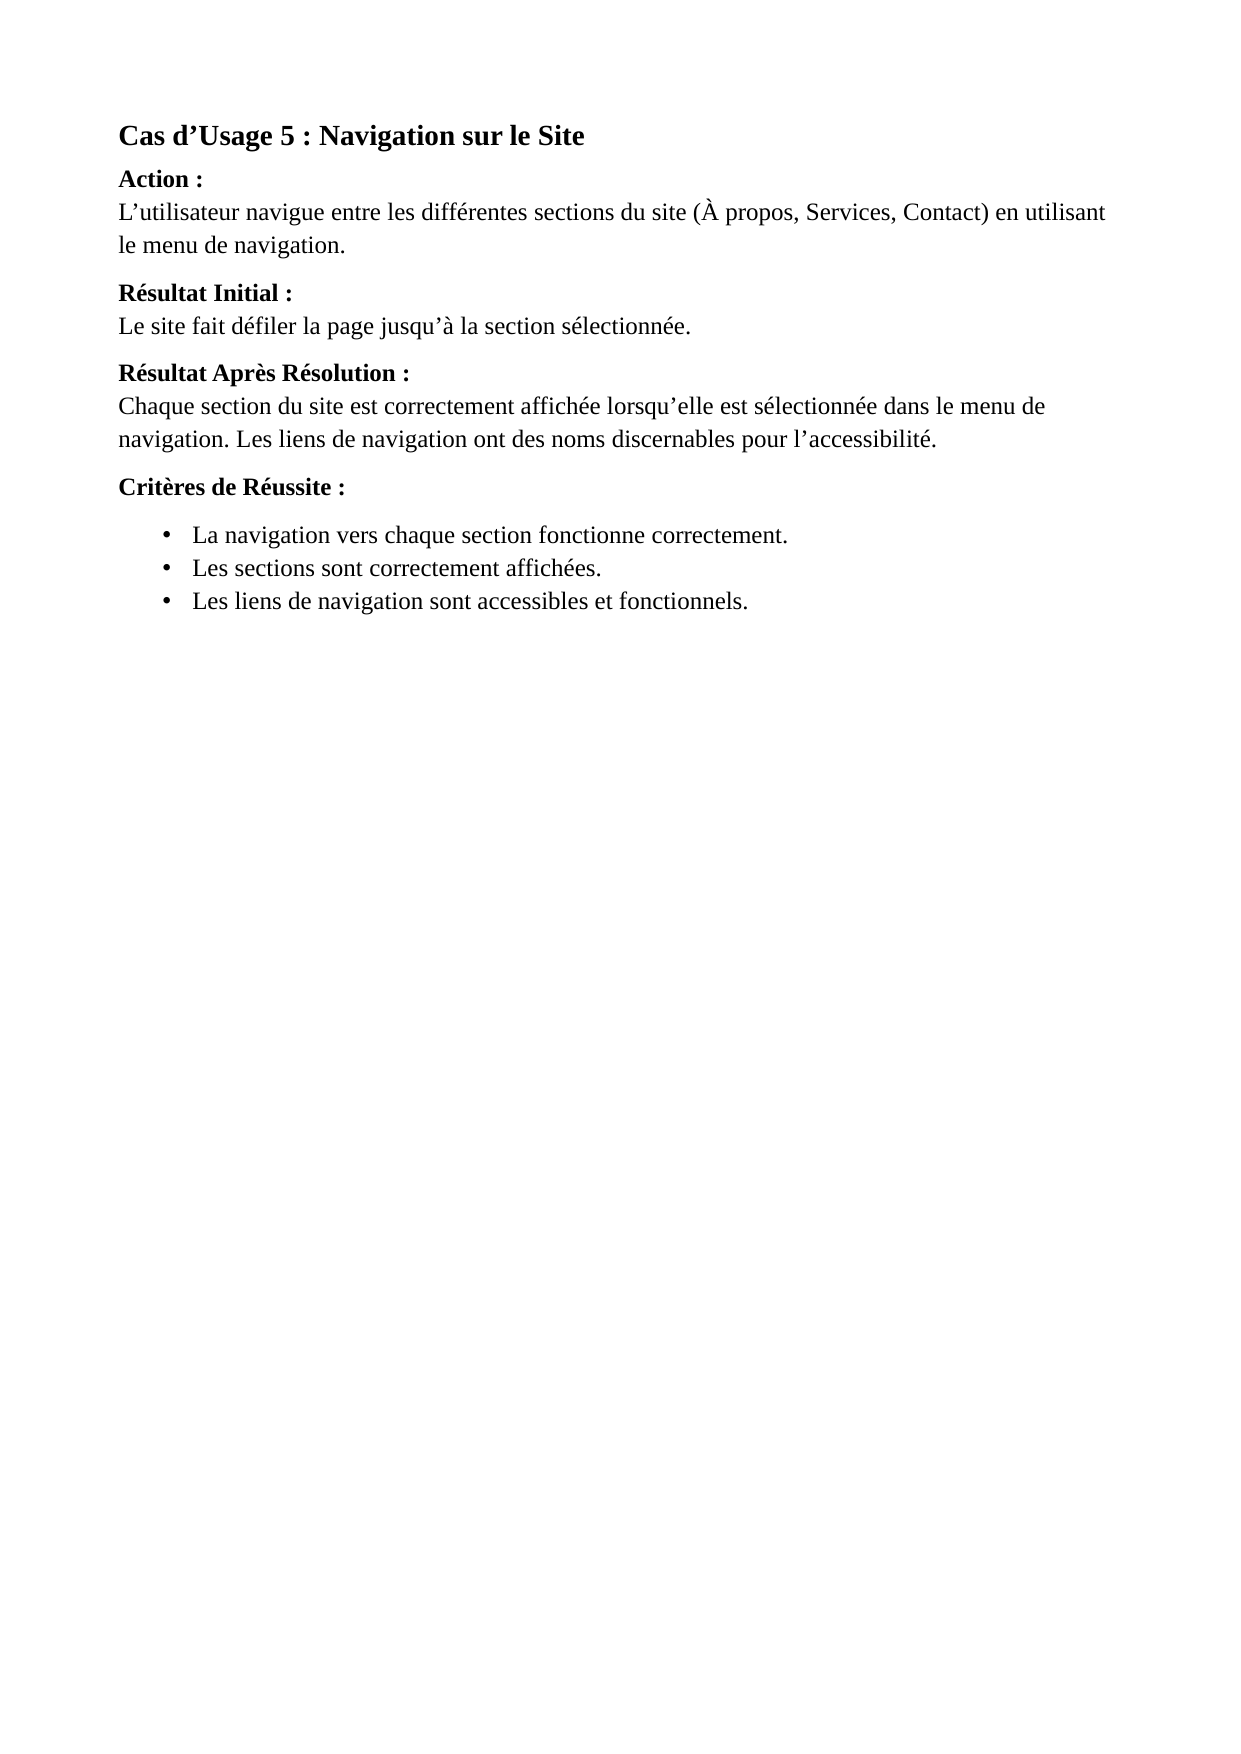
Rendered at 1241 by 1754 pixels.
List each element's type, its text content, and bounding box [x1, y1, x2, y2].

subtitle Cas d’Usage 5 : Navigation sur le Site [118, 118, 1122, 152]
text Critères de Réussite : [118, 472, 1122, 501]
list Les liens de navigation sont accessibles et fonctionnels. [162, 586, 1122, 614]
text Résultat Après Résolution : Chaque section du site est correctement affichée lorsqu’elle est sélectionnée dans le menu de navigation. Les liens de navigation ont des noms discernables pour l’accessibilité. [118, 358, 1122, 453]
text Résultat Initial : Le site fait défiler la page jusqu’à la section sélectionnée. [118, 278, 1122, 339]
list Les sections sont correctement affichées. [162, 553, 1122, 581]
text Action : L’utilisateur navigue entre les différentes sections du site (À propos, Services, Contact) en utilisant le menu de navigation. [118, 164, 1122, 259]
list La navigation vers chaque section fonctionne correctement. [162, 520, 1122, 548]
